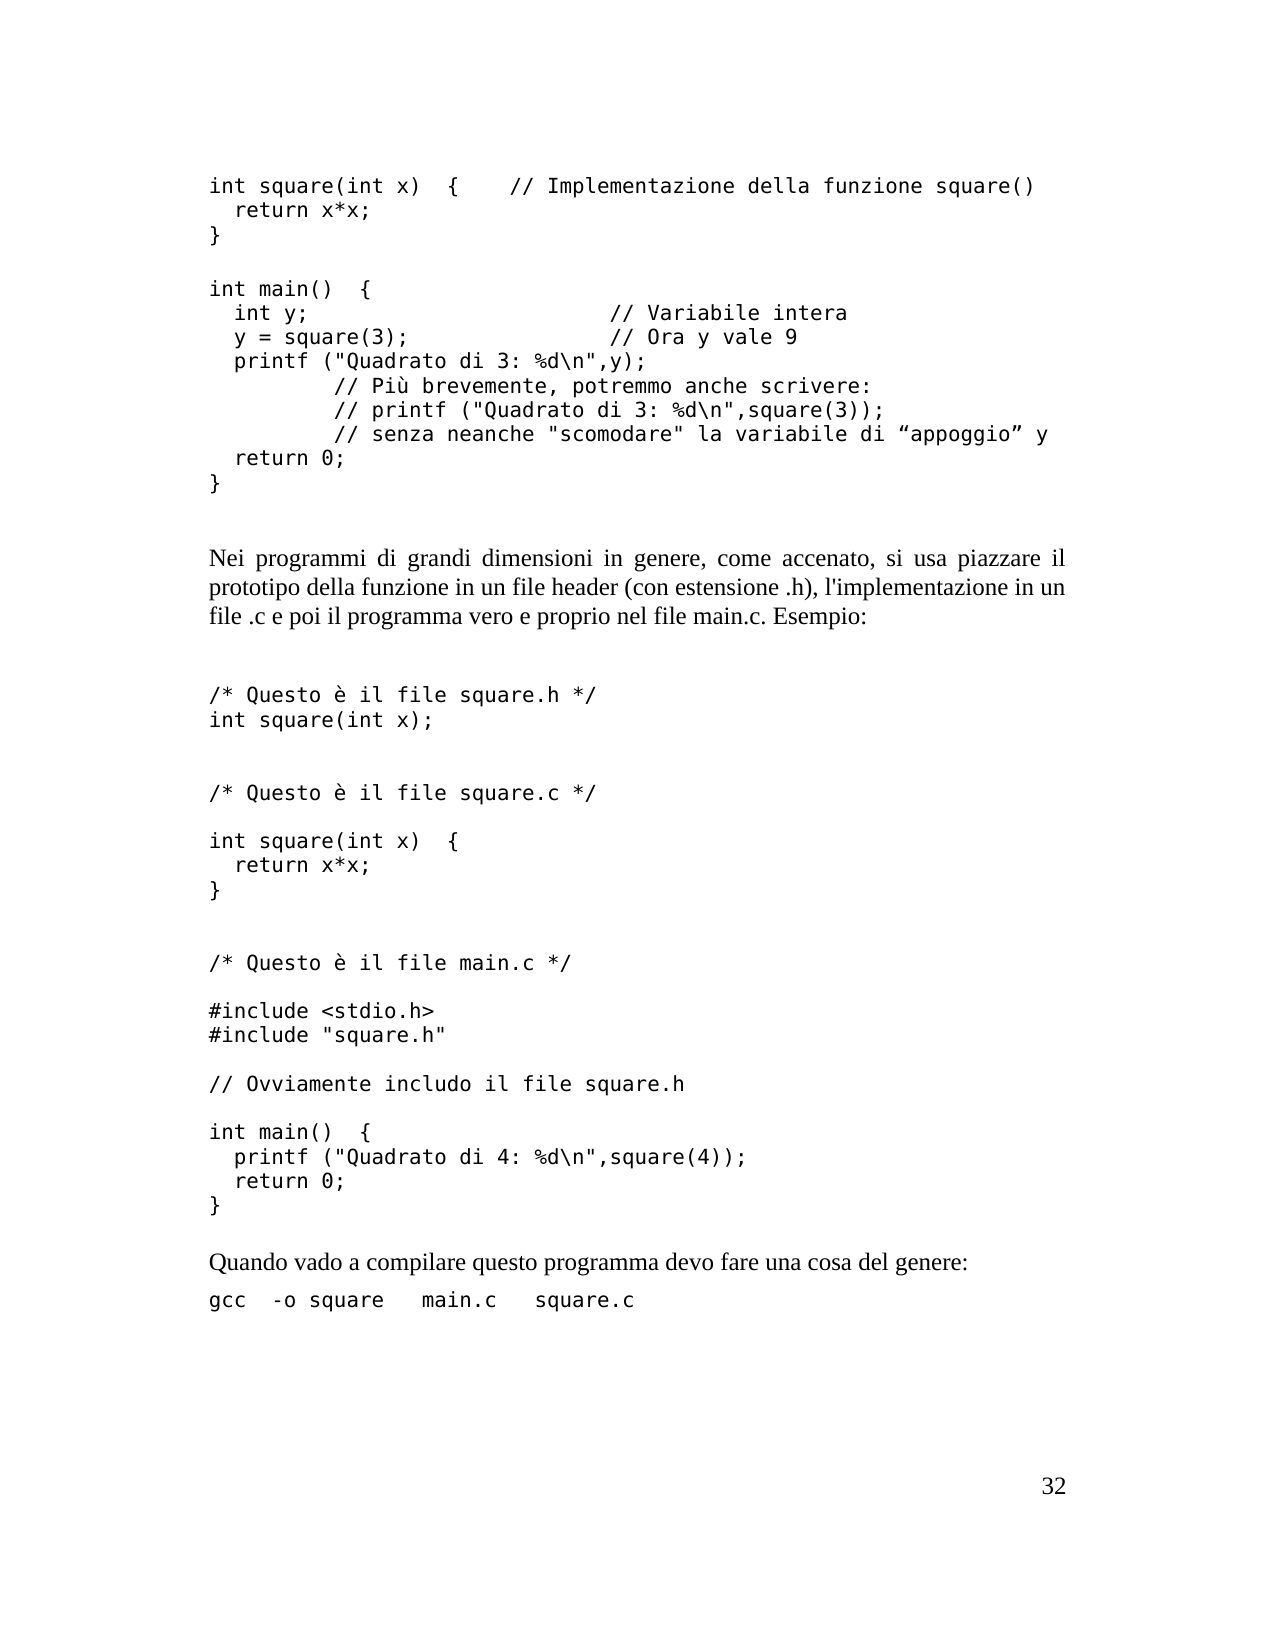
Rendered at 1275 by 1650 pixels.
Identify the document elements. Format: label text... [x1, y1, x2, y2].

text printf ("Quadrato di 4: %d\n",square(4)); [208, 1145, 1066, 1169]
text return 0; [208, 1169, 1066, 1193]
text gcc -o square main.c square.c [208, 1288, 1066, 1312]
text } [208, 471, 1066, 495]
text } [208, 878, 1066, 902]
text // senza neanche "scomodare" la variabile di “appoggio” y [208, 422, 1066, 446]
text int square(int x) { // Implementazione della funzione square() [208, 174, 1066, 198]
text #include "square.h" [208, 1023, 1066, 1048]
text // printf ("Quadrato di 3: %d\n",square(3)); [208, 398, 1066, 422]
text Nei programmi di grandi dimensioni in genere, come accenato, si usa piazzare il prototipo della funzione in un file header (con estensione .h), l'implementazione in un file .c e poi il programma vero e proprio nel file main.c. Esempio: [208, 543, 1066, 630]
text // Più brevemente, potremmo anche scrivere: [208, 374, 1066, 398]
text Quando vado a compilare questo programma devo fare una cosa del genere: [208, 1247, 1066, 1276]
text return 0; [208, 446, 1066, 471]
text } [208, 1193, 1066, 1217]
text int main() { [208, 277, 1066, 301]
text int square(int x); [208, 708, 1066, 732]
text } [208, 223, 1066, 247]
text /* Questo è il file square.c */ [208, 781, 1066, 805]
text /* Questo è il file main.c */ [208, 951, 1066, 975]
text printf ("Quadrato di 3: %d\n",y); [208, 349, 1066, 374]
text return x*x; [208, 198, 1066, 223]
text int square(int x) { [208, 829, 1066, 853]
text int y; // Variabile intera [208, 301, 1066, 325]
text return x*x; [208, 853, 1066, 878]
text /* Questo è il file square.h */ [208, 683, 1066, 708]
text y = square(3); // Ora y vale 9 [208, 325, 1066, 349]
text // Ovviamente includo il file square.h [208, 1072, 1066, 1096]
text int main() { [208, 1120, 1066, 1145]
text #include <stdio.h> [208, 999, 1066, 1023]
